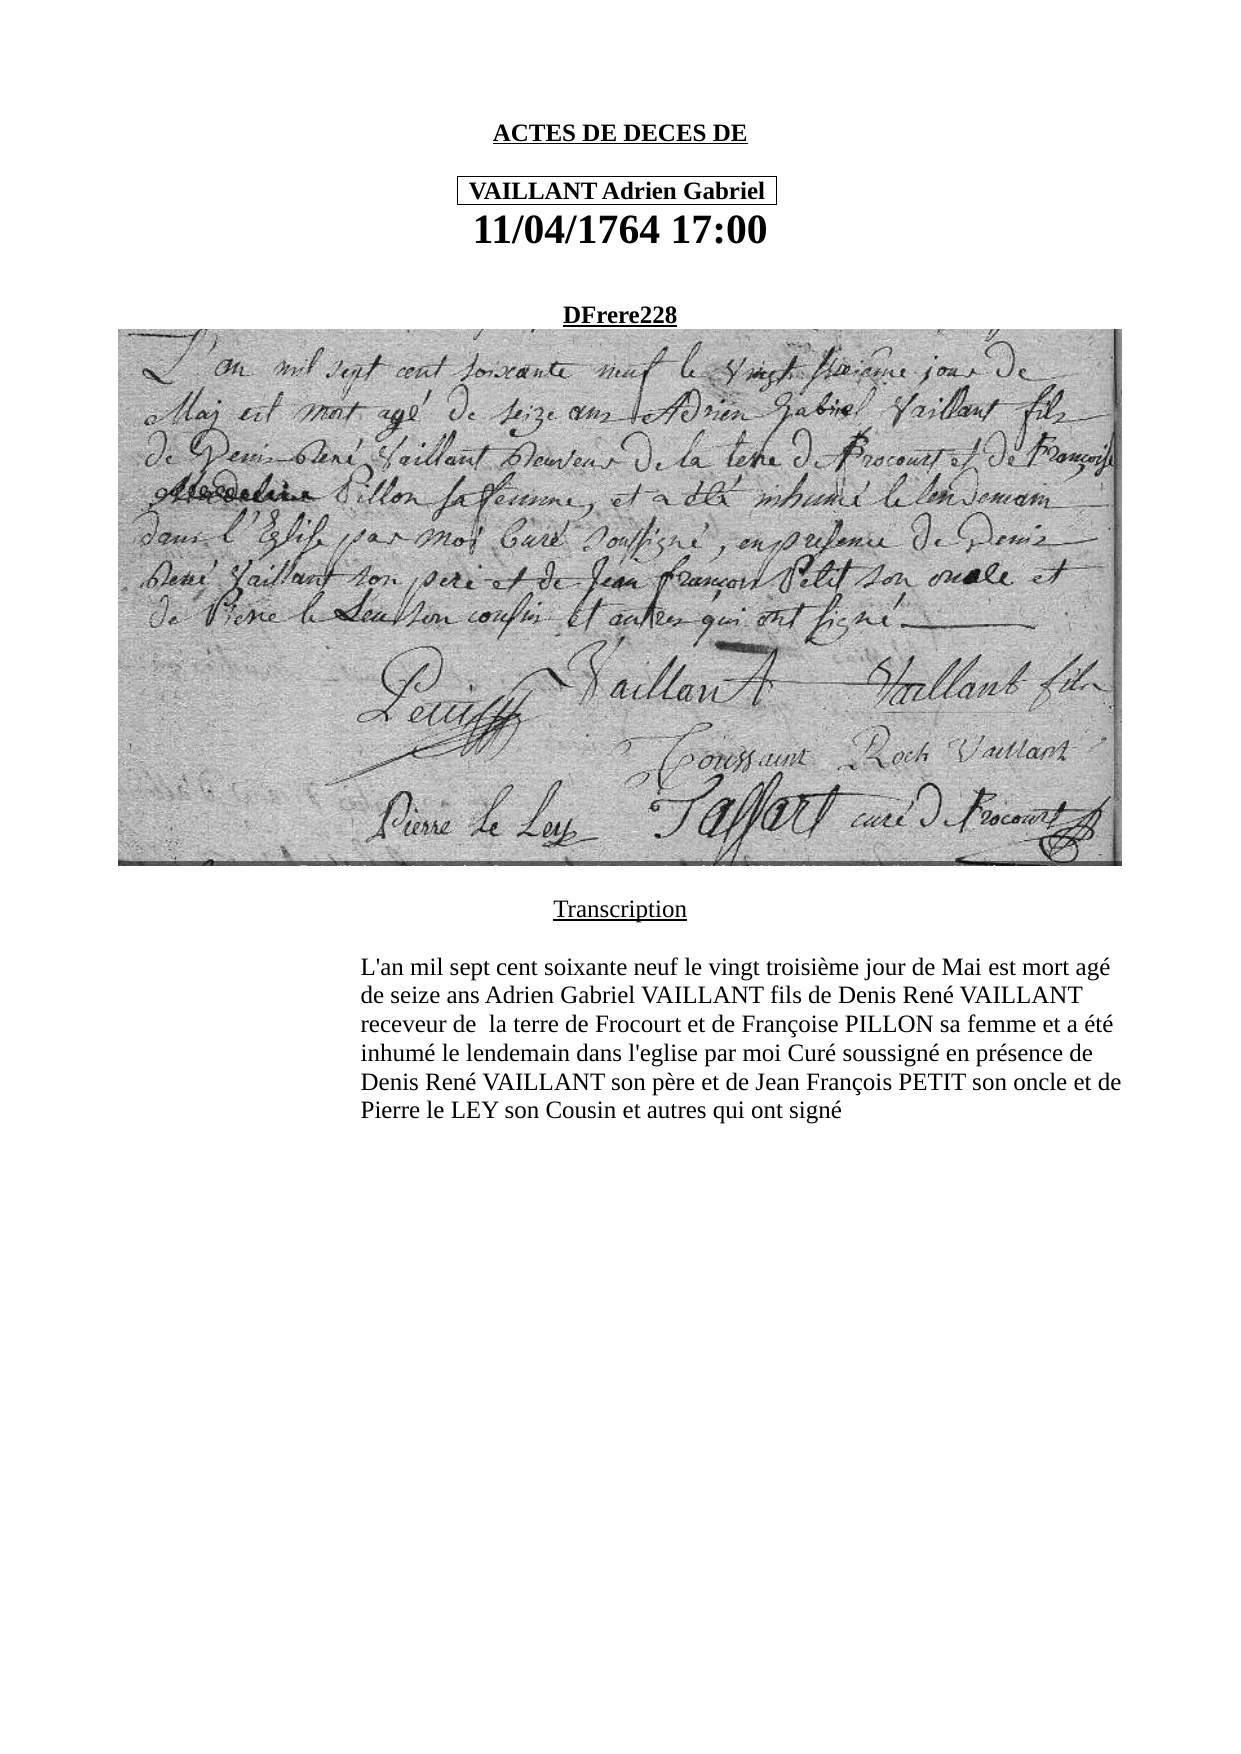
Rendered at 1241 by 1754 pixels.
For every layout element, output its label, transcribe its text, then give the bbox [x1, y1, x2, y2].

text Transcription [118, 894, 1122, 923]
text ACTES DE DECES DE [118, 118, 1122, 147]
picture [118, 329, 1122, 866]
text DFrere228 [118, 300, 1122, 329]
text VAILLANT Adrien Gabriel [458, 177, 776, 204]
text 11/04/1764 17:00 [118, 204, 1122, 252]
text L'an mil sept cent soixante neuf le vingt troisième jour de Mai est mort agé de seize ans Adrien Gabriel VAILLANT fils de Denis René VAILLANT receveur de la terre de Frocourt et de Françoise PILLON sa femme et a été inhumé le lendemain dans l'eglise par moi Curé soussigné en présence de Denis René VAILLANT son père et de Jean François PETIT son oncle et de Pierre le LEY son Cousin et autres qui ont signé [360, 952, 1122, 1124]
